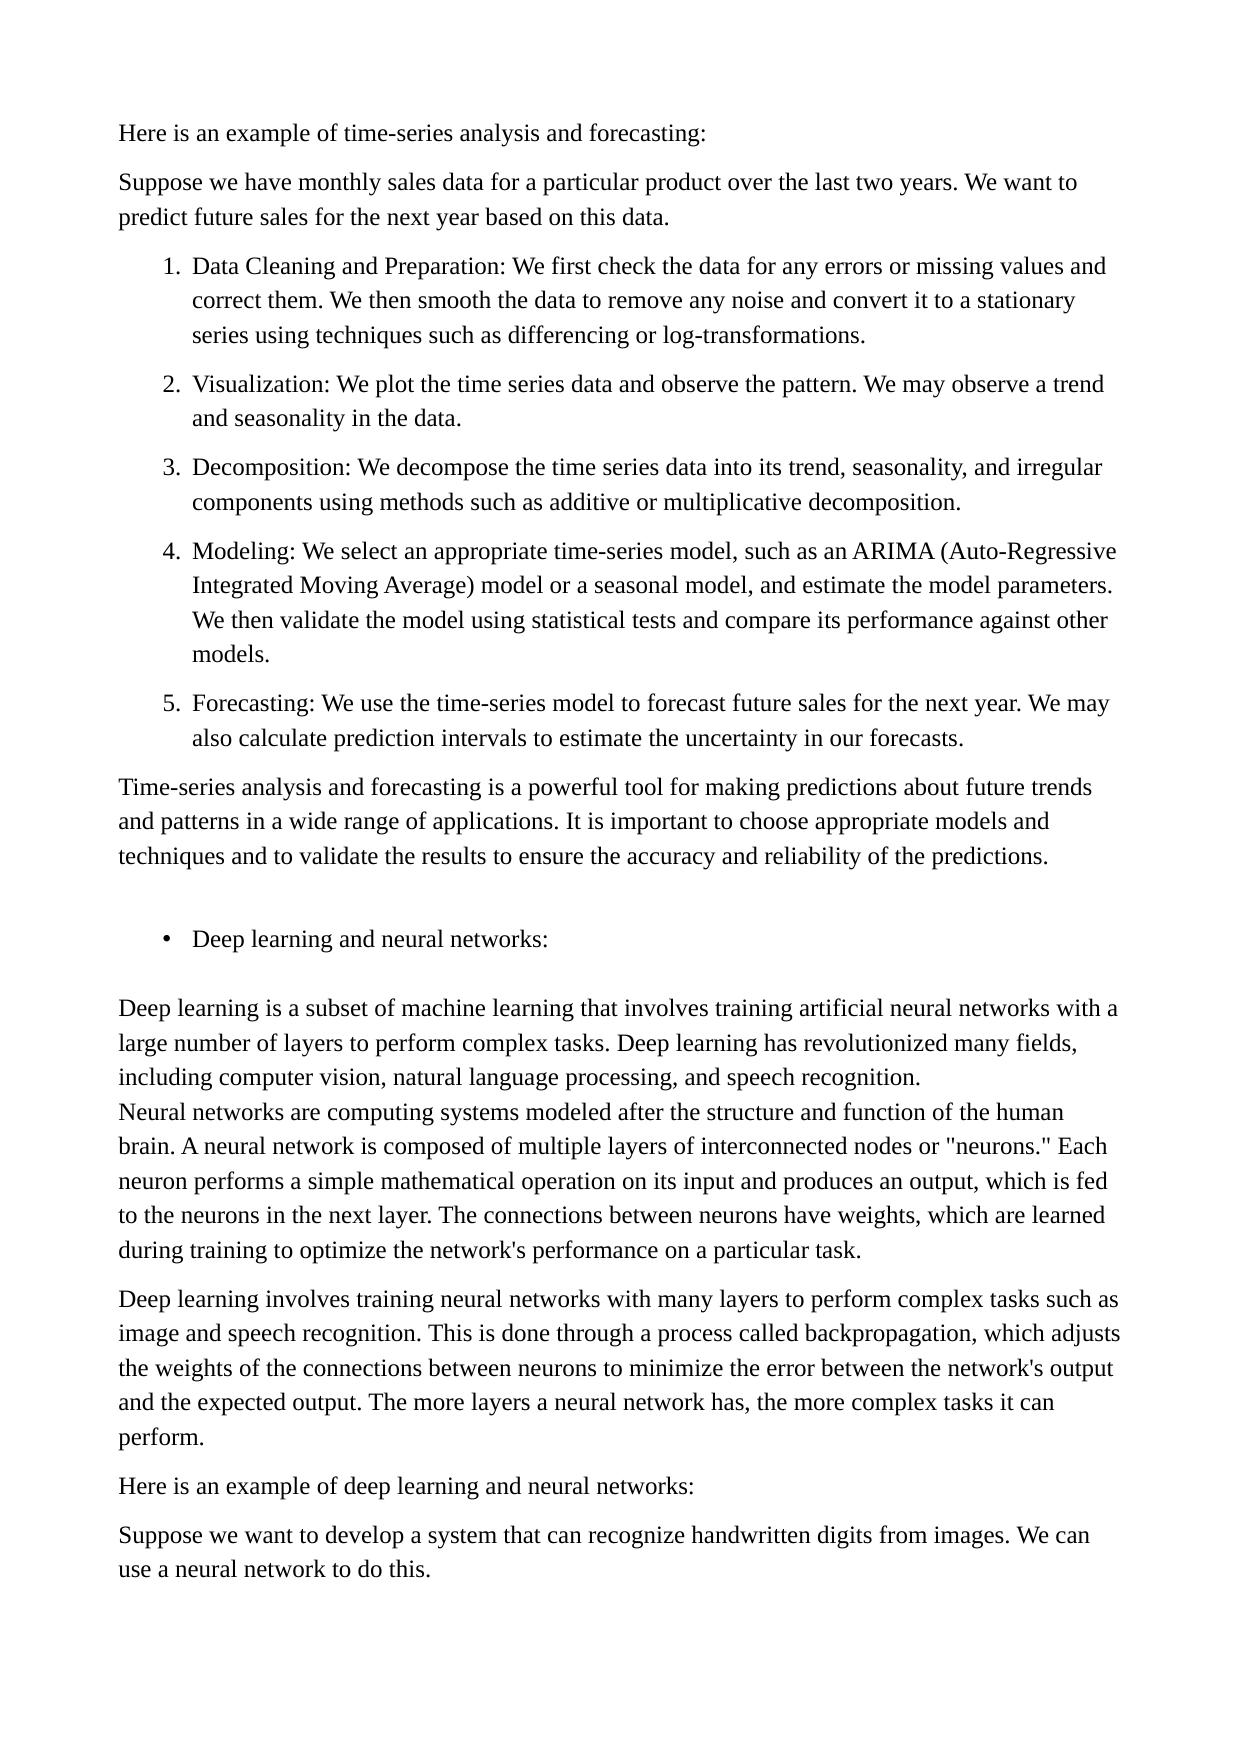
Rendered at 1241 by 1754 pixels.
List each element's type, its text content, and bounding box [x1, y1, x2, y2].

list Modeling: We select an appropriate time-series model, such as an ARIMA (Auto-Regressive Integrated Moving Average) model or a seasonal model, and estimate the model parameters. We then validate the model using statistical tests and compare its performance against other models. [162, 536, 1122, 668]
text Suppose we have monthly sales data for a particular product over the last two years. We want to predict future sales for the next year based on this data. [118, 167, 1122, 230]
text Here is an example of time-series analysis and forecasting: [118, 118, 1122, 147]
list Forecasting: We use the time-series model to forecast future sales for the next year. We may also calculate prediction intervals to estimate the uncertainty in our forecasts. [162, 688, 1122, 752]
text Suppose we want to develop a system that can recognize handwritten digits from images. We can use a neural network to do this. [118, 1520, 1122, 1583]
text Here is an example of deep learning and neural networks: [118, 1471, 1122, 1499]
list Decomposition: We decompose the time series data into its trend, seasonality, and irregular components using methods such as additive or multiplicative decomposition. [162, 452, 1122, 516]
list Data Cleaning and Preparation: We first check the data for any errors or missing values and correct them. We then smooth the data to remove any noise and convert it to a stationary series using techniques such as differencing or log-transformations. [162, 251, 1122, 348]
list Deep learning and neural networks: [162, 924, 1122, 953]
text Time-series analysis and forecasting is a powerful tool for making predictions about future trends and patterns in a wide range of applications. It is important to choose appropriate models and techniques and to validate the results to ensure the accuracy and reliability of the predictions. [118, 772, 1122, 869]
text Deep learning involves training neural networks with many layers to perform complex tasks such as image and speech recognition. This is done through a process called backpropagation, which adjusts the weights of the connections between neurons to minimize the error between the network's output and the expected output. The more layers a neural network has, the more complex tasks it can perform. [118, 1284, 1122, 1450]
text Deep learning is a subset of machine learning that involves training artificial neural networks with a large number of layers to perform complex tasks. Deep learning has revolutionized many fields, including computer vision, natural language processing, and speech recognition. [118, 993, 1122, 1091]
text Neural networks are computing systems modeled after the structure and function of the human brain. A neural network is composed of multiple layers of interconnected nodes or "neurons." Each neuron performs a simple mathematical operation on its input and produces an output, which is fed to the neurons in the next layer. The connections between neurons have weights, which are learned during training to optimize the network's performance on a particular task. [118, 1097, 1122, 1263]
list Visualization: We plot the time series data and observe the pattern. We may observe a trend and seasonality in the data. [162, 369, 1122, 432]
